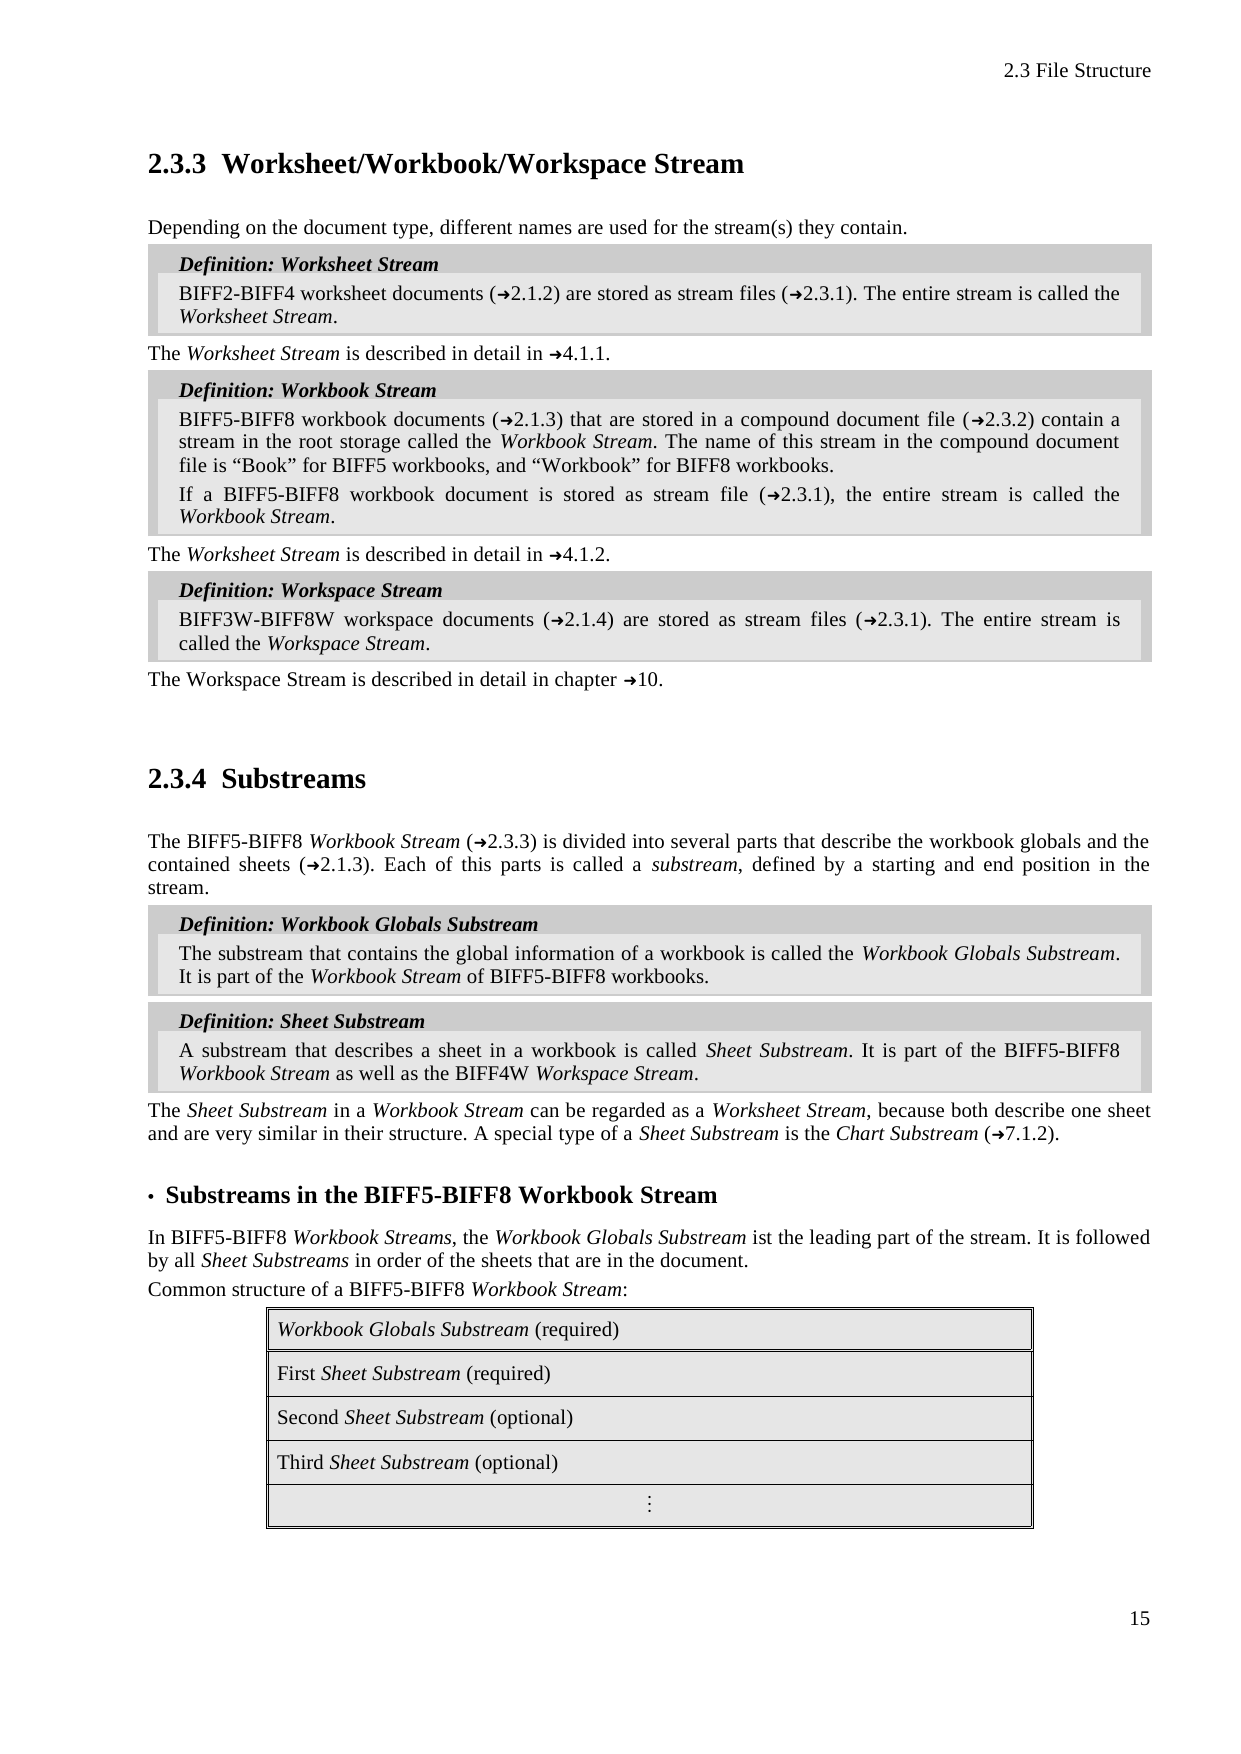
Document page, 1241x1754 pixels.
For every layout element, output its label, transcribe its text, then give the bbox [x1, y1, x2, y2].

text In BIFF5-BIFF8 Workbook Streams, the Workbook Globals Substream ist the leading part of the stream. It is followed by all Sheet Substreams in order of the sheets that are in the document. [148, 1226, 1152, 1272]
table_cell Second Sheet Substream (optional) [269, 1397, 1031, 1440]
text The Workspace Stream is described in detail in chapter ➜10. [148, 668, 1152, 691]
subtitle Worksheet/Workbook/Workspace Stream [148, 148, 1152, 180]
text The BIFF5-BIFF8 Workbook Stream (➜2.3.3) is divided into several parts that describe the workbook globals and the contained sheets (➜2.1.3). Each of this parts is called a substream, defined by a starting and end position in the stream. [148, 830, 1152, 899]
text Depending on the document type, different names are used for the stream(s) they contain. [148, 216, 1152, 238]
text BIFF2-BIFF4 worksheet documents (➜2.1.2) are stored as stream files (➜2.3.1). The entire stream is called the Worksheet Stream. [158, 273, 1141, 333]
list Substreams in the BIFF5-BIFF8 Workbook Stream [148, 1181, 1152, 1208]
text The substream that contains the global information of a workbook is called the Workbook Globals Substream. It is part of the Workbook Stream of BIFF5-BIFF8 workbooks. [158, 934, 1141, 994]
text Definition: Sheet Substream [158, 1004, 1141, 1031]
text BIFF5-BIFF8 workbook documents (➜2.1.3) that are stored in a compound document file (➜2.3.2) contain a stream in the root storage called the Workbook Stream. The name of this stream in the compound document file is “Book” for BIFF5 workbooks, and “Workbook” for BIFF8 workbooks. [158, 399, 1141, 474]
text BIFF3W-BIFF8W workspace documents (➜2.1.4) are stored as stream files (➜2.3.1). The entire stream is called the Workspace Stream. [158, 600, 1141, 660]
table_cell First Sheet Substream (required) [269, 1352, 1031, 1396]
text Definition: Workbook Globals Substream [158, 907, 1141, 934]
text A substream that describes a sheet in a workbook is called Sheet Substream. It is part of the BIFF5-BIFF8 Workbook Stream as well as the BIFF4W Workspace Stream. [158, 1031, 1141, 1091]
text Definition: Workspace Stream [158, 574, 1141, 600]
table_cell ⋮ [269, 1485, 1031, 1526]
subtitle Substreams [148, 762, 1152, 795]
text Definition: Worksheet Stream [158, 247, 1141, 273]
text The Worksheet Stream is described in detail in ➜4.1.2. [148, 542, 1152, 565]
text Common structure of a BIFF5-BIFF8 Workbook Stream: [148, 1278, 1152, 1301]
table_cell Third Sheet Substream (optional) [269, 1441, 1031, 1484]
text The Sheet Substream in a Workbook Stream can be regarded as a Worksheet Stream, because both describe one sheet and are very similar in their structure. A special type of a Sheet Substream is the Chart Substream (➜7.1.2). [148, 1099, 1152, 1145]
text Definition: Workbook Stream [158, 373, 1141, 399]
text If a BIFF5-BIFF8 workbook document is stored as stream file (➜2.3.1), the entire stream is called the Workbook Stream. [158, 474, 1141, 534]
text The Worksheet Stream is described in detail in ➜4.1.1. [148, 341, 1152, 364]
